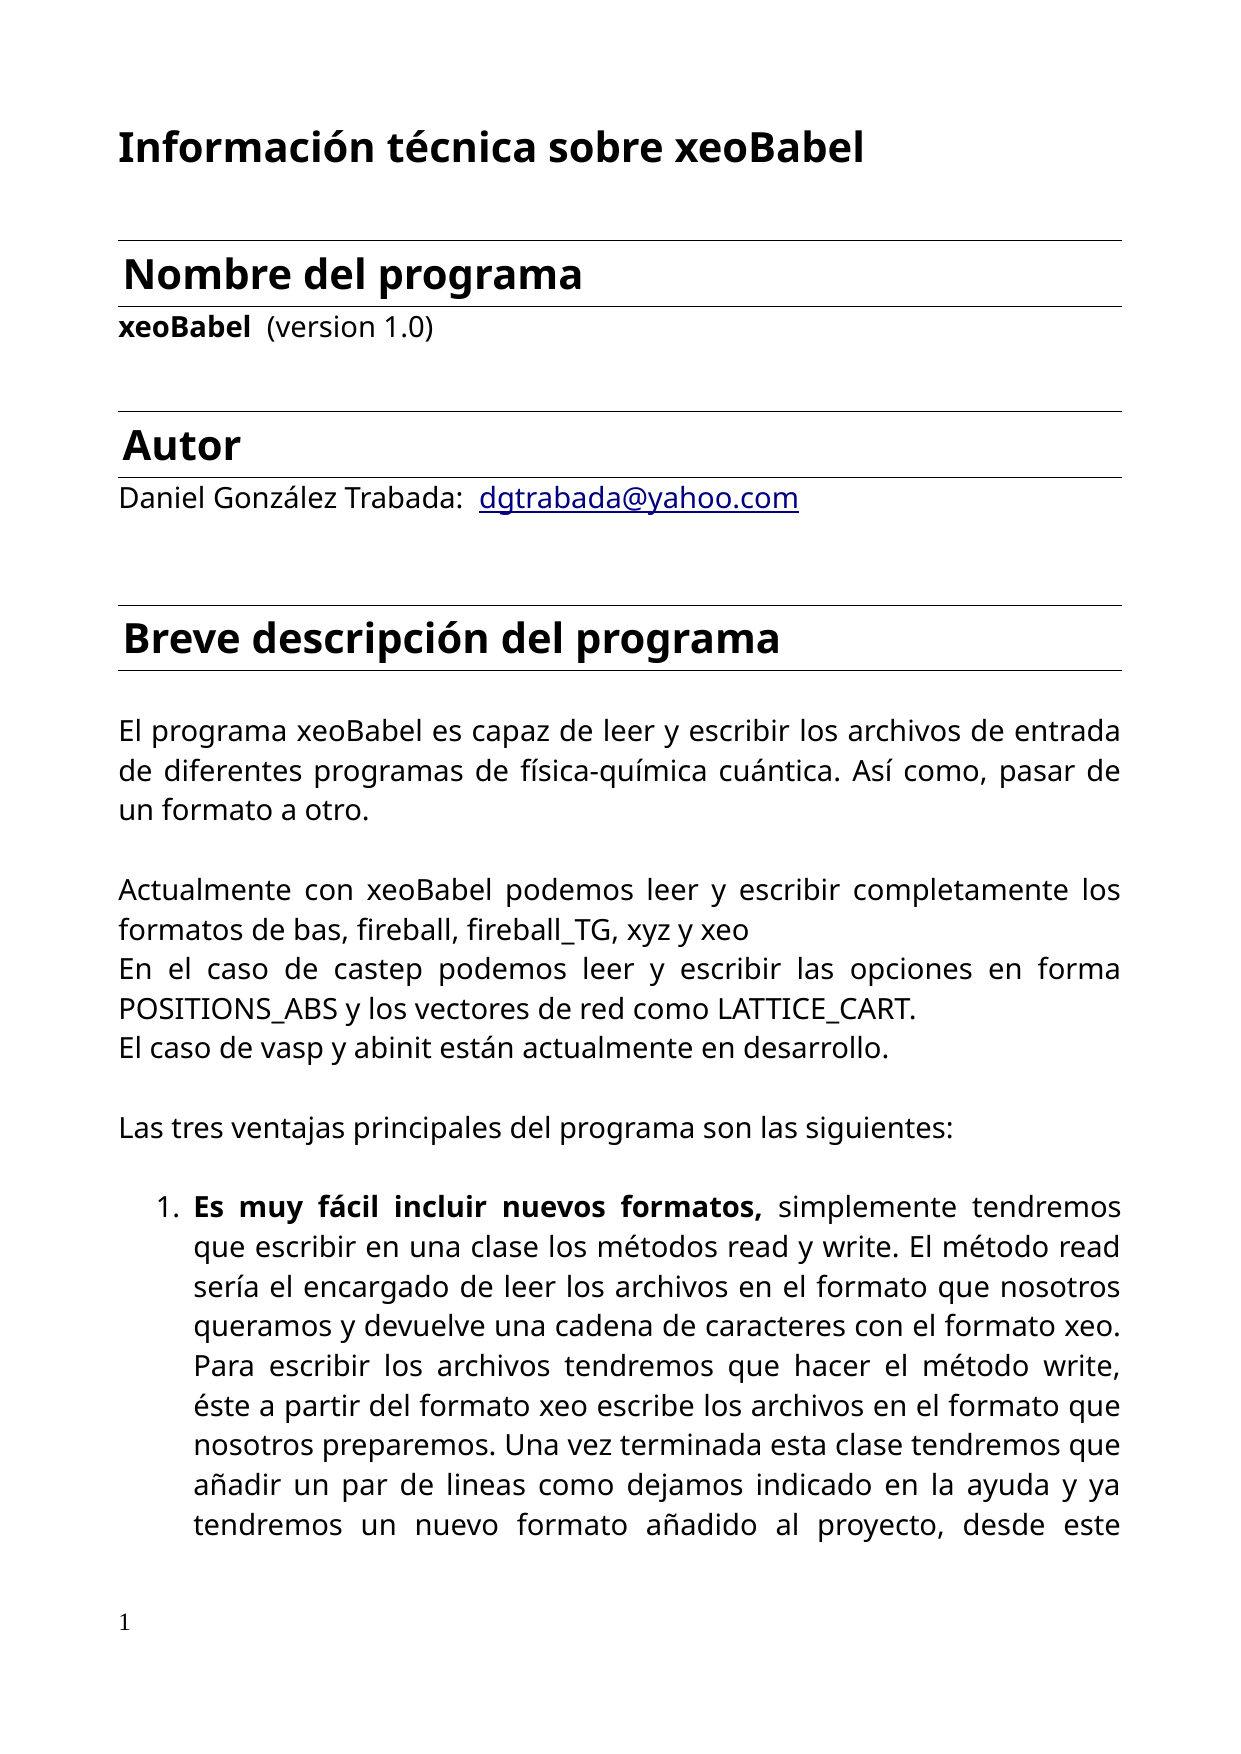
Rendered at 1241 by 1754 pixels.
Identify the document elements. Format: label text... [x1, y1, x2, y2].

text En el caso de castep podemos leer y escribir las opciones en forma POSITIONS_ABS y los vectores de red como LATTICE_CART. [118, 948, 1122, 1028]
text Nombre del programa [118, 241, 1122, 306]
text xeoBabel (version 1.0) [118, 307, 1122, 346]
text Daniel González Trabada: dgtrabada@yahoo.com [118, 478, 1122, 517]
text El caso de vasp y abinit están actualmente en desarrollo. [118, 1028, 1122, 1067]
text Actualmente con xeoBabel podemos leer y escribir completamente los formatos de bas, fireball, fireball_TG, xyz y xeo [118, 869, 1122, 948]
text El programa xeoBabel es capaz de leer y escribir los archivos de entrada de diferentes programas de física-química cuántica. Así como, pasar de un formato a otro. [118, 710, 1122, 829]
list Es muy fácil incluir nuevos formatos, simplemente tendremos que escribir en una clase los métodos read y write. El método read sería el encargado de leer los archivos en el formato que nosotros queramos y devuelve una cadena de caracteres con el formato xeo. Para escribir los archivos tendremos que hacer el método write, éste a partir del formato xeo escribe los archivos en el formato que nosotros preparemos. Una vez terminada esta clase tendremos que añadir un par de lineas como dejamos indicado en la ayuda y ya tendremos un nuevo formato añadido al proyecto, desde este [156, 1187, 1122, 1544]
text Información técnica sobre xeoBabel [118, 118, 1122, 175]
text Las tres ventajas principales del programa son las siguientes: [118, 1107, 1122, 1147]
text Breve descripción del programa [118, 606, 1122, 670]
text Autor [118, 412, 1122, 477]
